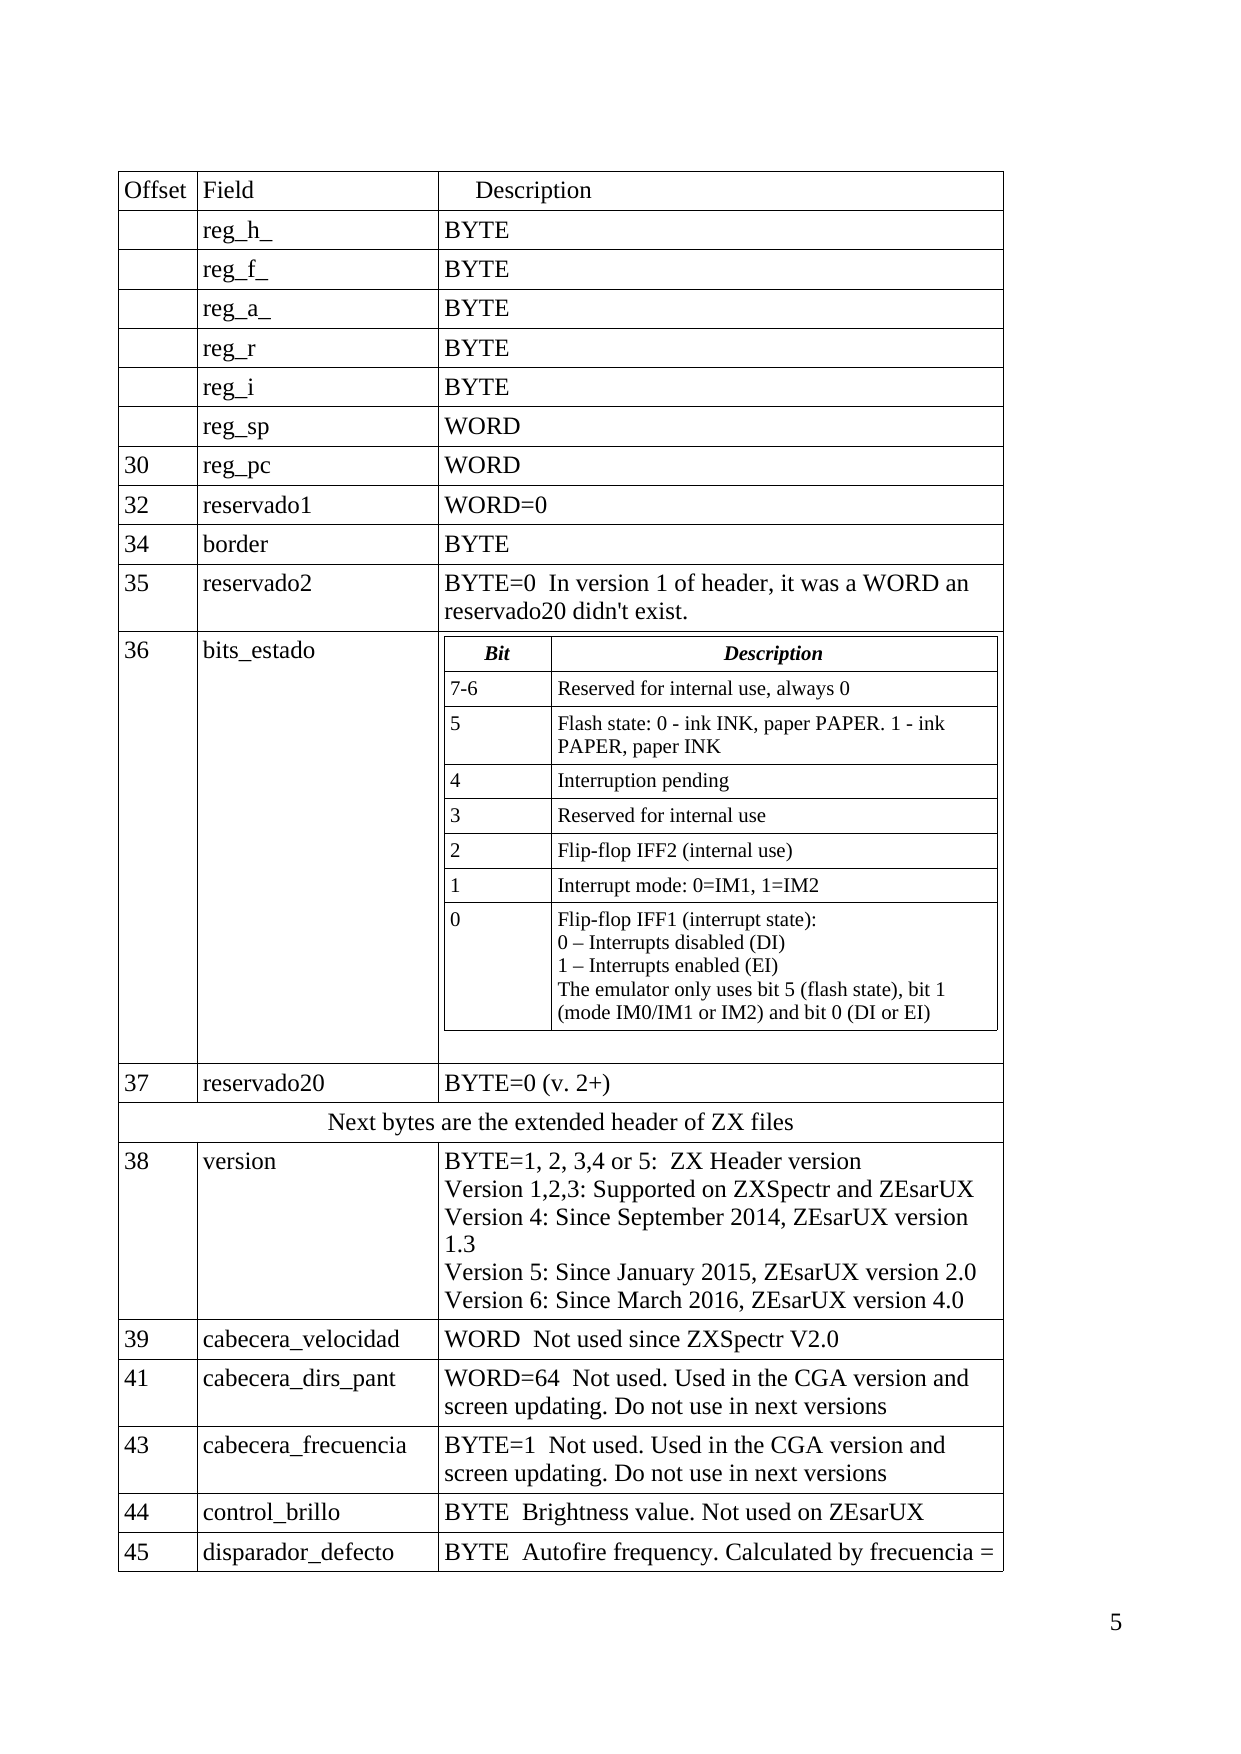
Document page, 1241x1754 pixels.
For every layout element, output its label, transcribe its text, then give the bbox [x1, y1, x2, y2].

table_cell Flip-flop IFF1 (interrupt state): 0 – Interrupts disabled (DI) 1 – Interrupts enabled (EI) The emulator only uses bit 5 (flash state), bit 1 (mode IM0/IM1 or IM2) and bit 0 (DI or EI) [552, 903, 997, 1029]
table_cell BYTE=1 Not used. Used in the CGA version and screen updating. Do not use in next versions [439, 1427, 1003, 1493]
table_cell reservado20 [198, 1064, 438, 1102]
table_cell BYTE Autofire frequency. Calculated by frecuencia = [439, 1533, 1003, 1571]
table_cell 1 [445, 869, 551, 902]
table_cell Interruption pending [552, 765, 997, 798]
table_header Bit [445, 637, 551, 671]
table_header Description [439, 172, 1003, 210]
table_cell cabecera_frecuencia [198, 1427, 438, 1493]
table_cell reg_f_ [198, 250, 438, 289]
table_cell 38 [119, 1143, 197, 1319]
table_cell reg_a_ [198, 290, 438, 328]
table_cell [119, 211, 197, 249]
table_cell 45 [119, 1533, 197, 1571]
table_cell disparador_defecto [198, 1533, 438, 1571]
table_cell BYTE=0 (v. 2+) [439, 1064, 1003, 1102]
table_cell reservado1 [198, 486, 438, 524]
table_cell 32 [119, 486, 197, 524]
table_cell WORD [439, 447, 1003, 485]
table_cell BYTE [439, 250, 1003, 289]
table_cell [119, 329, 197, 367]
table_cell cabecera_velocidad [198, 1320, 438, 1359]
table_cell BYTE Brightness value. Not used on ZEsarUX [439, 1494, 1003, 1532]
table_cell WORD Not used since ZXSpectr V2.0 [439, 1320, 1003, 1359]
table_cell reg_r [198, 329, 438, 367]
table_cell 34 [119, 525, 197, 563]
table_cell Reserved for internal use [552, 799, 997, 833]
table_header Description [552, 637, 997, 671]
table_cell reg_h_ [198, 211, 438, 249]
table_cell [119, 368, 197, 406]
table_cell BYTE [439, 525, 1003, 563]
table_cell 3 [445, 799, 551, 833]
table_cell reservado2 [198, 565, 438, 631]
table_cell 4 [445, 765, 551, 798]
table_cell [119, 250, 197, 289]
table_cell [439, 632, 1003, 1063]
table_cell reg_sp [198, 407, 438, 446]
table_cell Next bytes are the extended header of ZX files [119, 1103, 1003, 1142]
table_cell 41 [119, 1360, 197, 1426]
table_cell [119, 290, 197, 328]
table_cell Flash state: 0 - ink INK, paper PAPER. 1 - ink PAPER, paper INK [552, 707, 997, 763]
table_cell 36 [119, 632, 197, 1063]
table_cell WORD [439, 407, 1003, 446]
table_cell version [198, 1143, 438, 1319]
table_cell BYTE [439, 290, 1003, 328]
table_header Offset [119, 172, 197, 210]
table_cell WORD=0 [439, 486, 1003, 524]
table_cell 7-6 [445, 672, 551, 706]
table_cell BYTE [439, 211, 1003, 249]
table_cell 30 [119, 447, 197, 485]
table_cell control_brillo [198, 1494, 438, 1532]
table_cell border [198, 525, 438, 563]
table_cell 39 [119, 1320, 197, 1359]
table_cell [119, 407, 197, 446]
table_cell bits_estado [198, 632, 438, 1063]
table_cell 44 [119, 1494, 197, 1532]
table_cell BYTE=0 In version 1 of header, it was a WORD an reservado20 didn't exist. [439, 565, 1003, 631]
table_cell 43 [119, 1427, 197, 1493]
table_cell cabecera_dirs_pant [198, 1360, 438, 1426]
table_cell Interrupt mode: 0=IM1, 1=IM2 [552, 869, 997, 902]
table_cell Flip-flop IFF2 (internal use) [552, 834, 997, 868]
table_cell reg_i [198, 368, 438, 406]
table_cell BYTE [439, 329, 1003, 367]
table_cell BYTE=1, 2, 3,4 or 5: ZX Header version Version 1,2,3: Supported on ZXSpectr and ZEsarUX Version 4: Since September 2014, ZEsarUX version 1.3 Version 5: Since January 2015, ZEsarUX version 2.0 Version 6: Since March 2016, ZEsarUX version 4.0 [439, 1143, 1003, 1319]
table_header Field [198, 172, 438, 210]
table_cell 2 [445, 834, 551, 868]
table_cell Reserved for internal use, always 0 [552, 672, 997, 706]
table_cell 5 [445, 707, 551, 763]
table_cell 37 [119, 1064, 197, 1102]
table_cell reg_pc [198, 447, 438, 485]
table_cell BYTE [439, 368, 1003, 406]
table_cell 35 [119, 565, 197, 631]
table_cell WORD=64 Not used. Used in the CGA version and screen updating. Do not use in next versions [439, 1360, 1003, 1426]
table_cell 0 [445, 903, 551, 1029]
